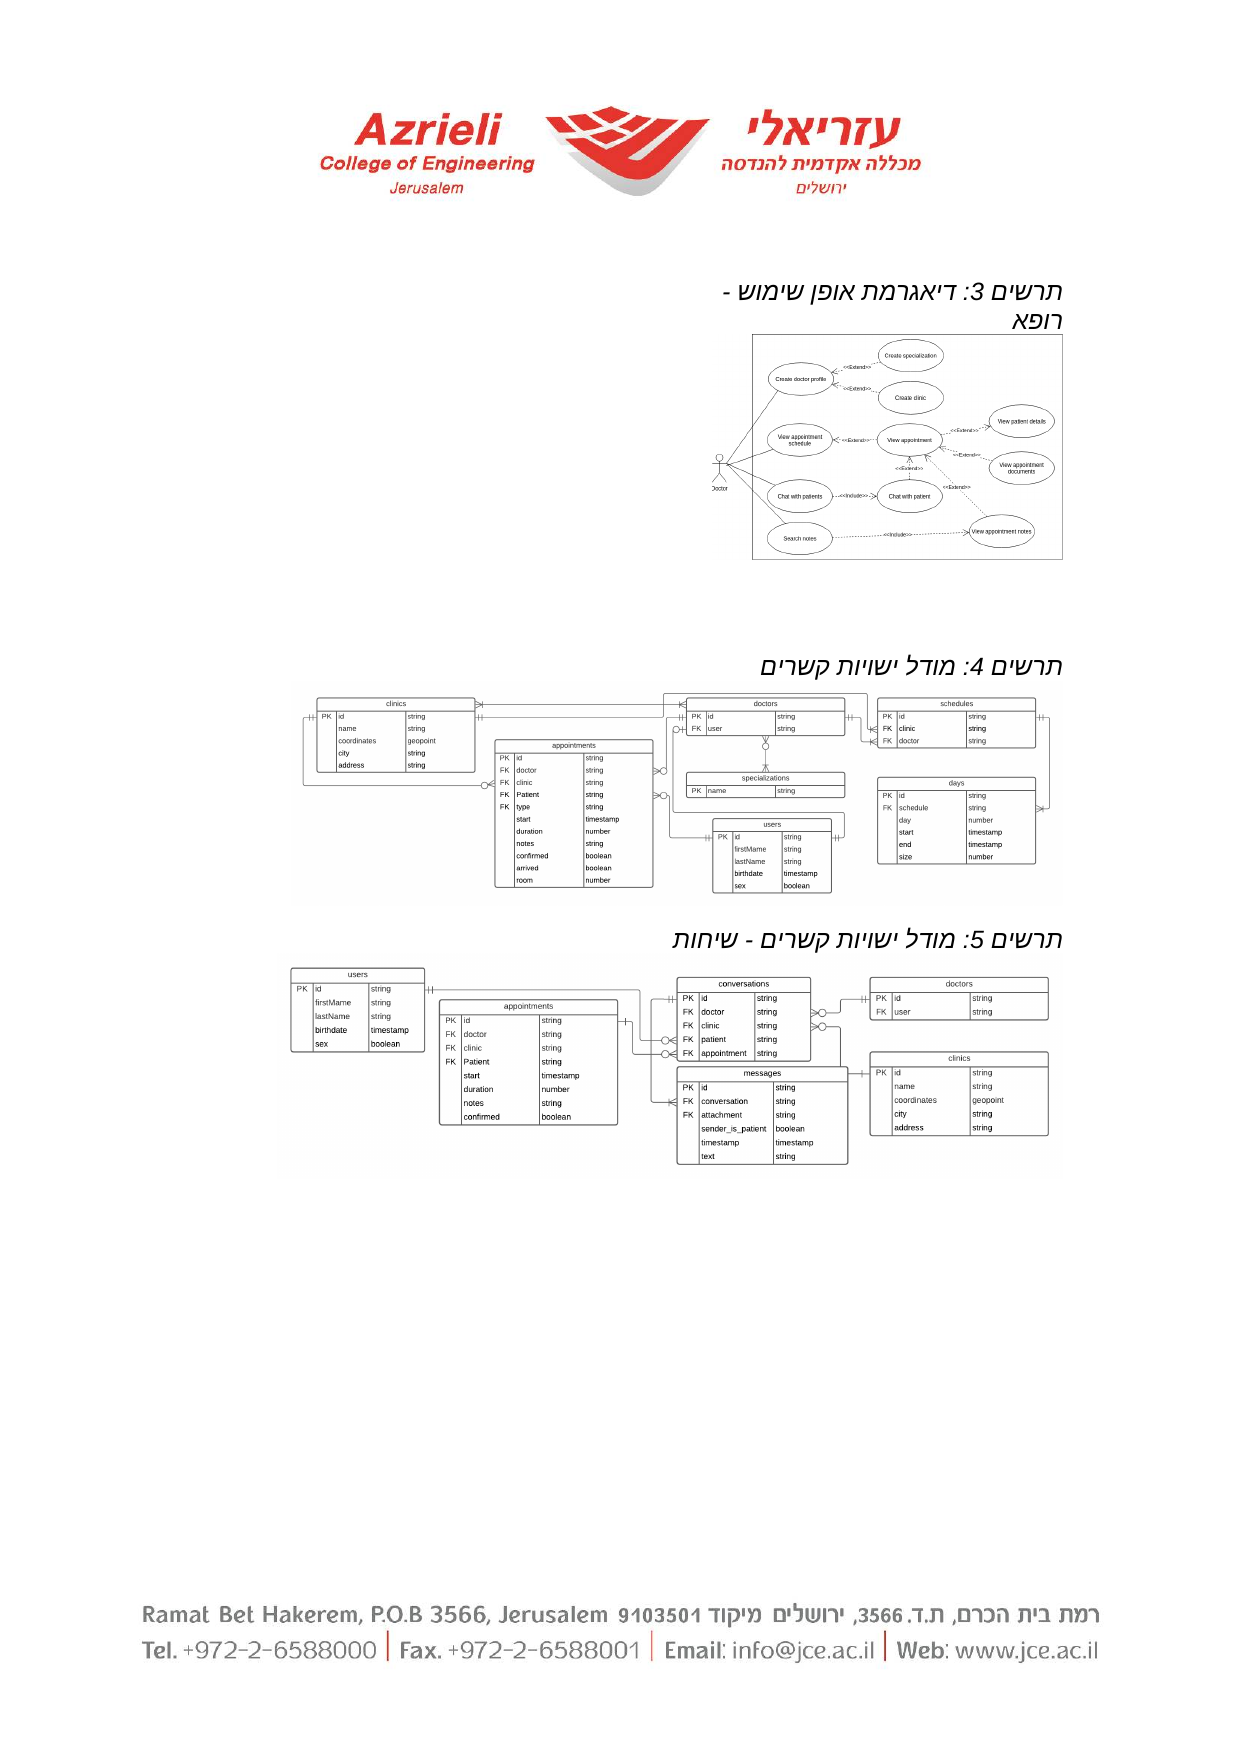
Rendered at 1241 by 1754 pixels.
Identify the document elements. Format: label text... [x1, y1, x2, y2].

text תרשים 3: דיאגרמת אופן שימוש - רופא [712, 277, 1063, 334]
picture [42, 44, 1199, 221]
picture [277, 953, 1063, 1179]
picture [712, 334, 1063, 560]
picture [290, 681, 1063, 906]
picture [107, 1585, 1133, 1693]
text תרשים 5: מודל ישויות קשרים - שיחות [277, 925, 1063, 953]
text תרשים 4: מודל ישויות קשרים [291, 652, 1063, 681]
